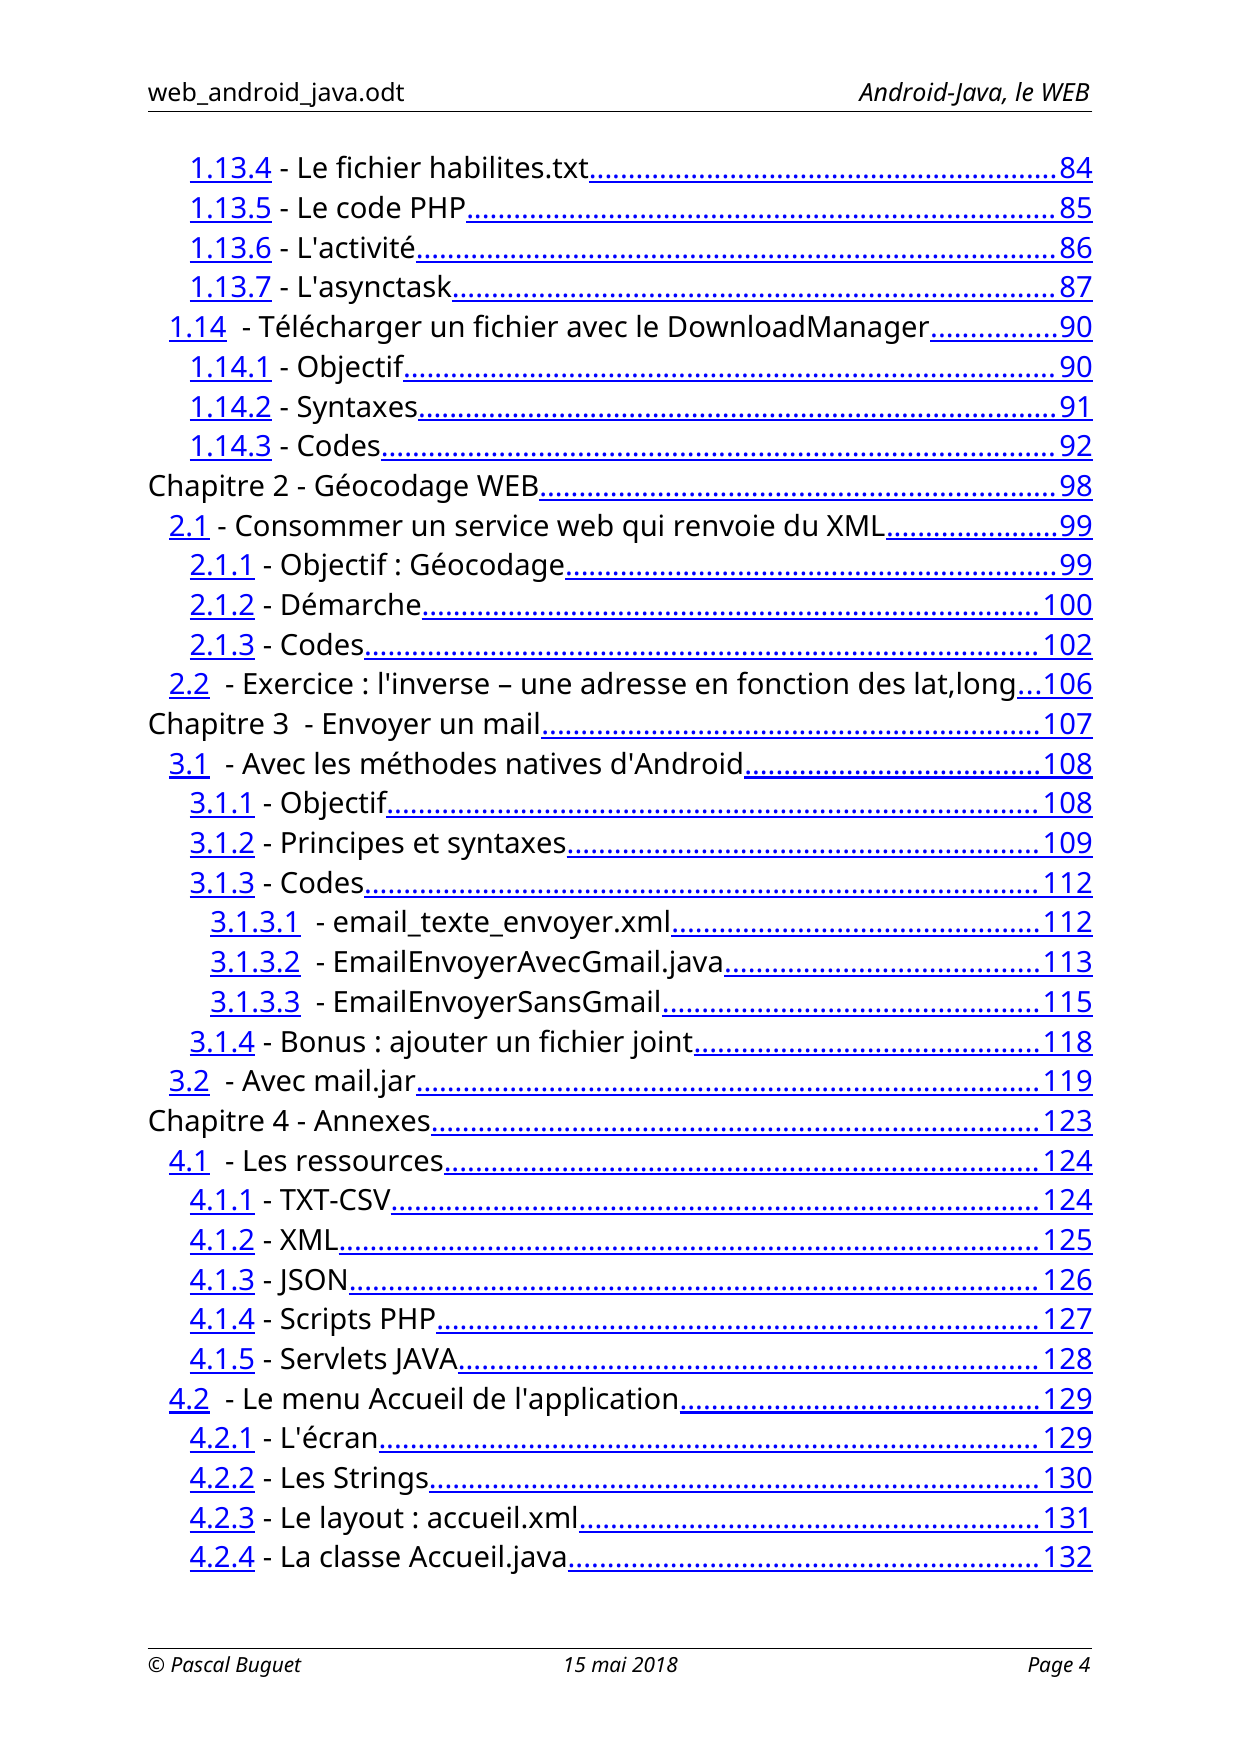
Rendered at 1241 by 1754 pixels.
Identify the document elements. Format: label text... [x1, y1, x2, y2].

text 4.1.5 - Servlets JAVA 128 [189, 1338, 1092, 1378]
text 1.13.6 - L'activité 86 [189, 227, 1092, 267]
text 4.2.3 - Le layout : accueil.xml 131 [189, 1497, 1092, 1537]
text 2.1.3 - Codes 102 [189, 624, 1092, 664]
text 1.14.2 - Syntaxes 91 [189, 386, 1092, 426]
text 3.1.3.3 - EmailEnvoyerSansGmail 115 [210, 981, 1092, 1021]
text 4.2.1 - L'écran 129 [189, 1418, 1092, 1457]
text 2.1.1 - Objectif : Géocodage 99 [189, 544, 1092, 584]
text 2.1 - Consommer un service web qui renvoie du XML 99 [168, 505, 1092, 544]
text 3.1 - Avec les méthodes natives d'Android 108 [168, 743, 1092, 783]
text Chapitre 2 - Géocodage WEB 98 [148, 465, 1092, 505]
text 4.1.3 - JSON 126 [189, 1259, 1092, 1299]
text Chapitre 3 - Envoyer un mail 107 [148, 703, 1092, 743]
text 1.13.4 - Le fichier habilites.txt 84 [189, 148, 1092, 187]
text Chapitre 4 - Annexes 123 [148, 1100, 1092, 1140]
text 1.14.3 - Codes 92 [189, 426, 1092, 465]
text 3.1.4 - Bonus : ajouter un fichier joint 118 [189, 1021, 1092, 1061]
text 1.13.5 - Le code PHP 85 [189, 187, 1092, 227]
text 4.1.1 - TXT-CSV 124 [189, 1179, 1092, 1219]
text 4.2.4 - La classe Accueil.java 132 [189, 1537, 1092, 1576]
text 4.2 - Le menu Accueil de l'application 129 [168, 1378, 1092, 1418]
text 1.14 - Télécharger un fichier avec le DownloadManager 90 [168, 306, 1092, 346]
text 3.1.1 - Objectif 108 [189, 783, 1092, 822]
text 3.1.3.1 - email_texte_envoyer.xml 112 [210, 902, 1092, 941]
text 1.13.7 - L'asynctask 87 [189, 267, 1092, 306]
text 3.1.3 - Codes 112 [189, 862, 1092, 902]
text 3.1.2 - Principes et syntaxes 109 [189, 822, 1092, 862]
text 2.1.2 - Démarche 100 [189, 584, 1092, 624]
text 2.2 - Exercice : l'inverse – une adresse en fonction des lat,long 106 [168, 664, 1092, 703]
text 4.2.2 - Les Strings 130 [189, 1457, 1092, 1497]
text 1.14.1 - Objectif 90 [189, 346, 1092, 386]
text 3.1.3.2 - EmailEnvoyerAvecGmail.java 113 [210, 941, 1092, 981]
text 3.2 - Avec mail.jar 119 [168, 1061, 1092, 1100]
text 4.1 - Les ressources 124 [168, 1140, 1092, 1179]
text 4.1.4 - Scripts PHP 127 [189, 1299, 1092, 1338]
text 4.1.2 - XML 125 [189, 1219, 1092, 1259]
